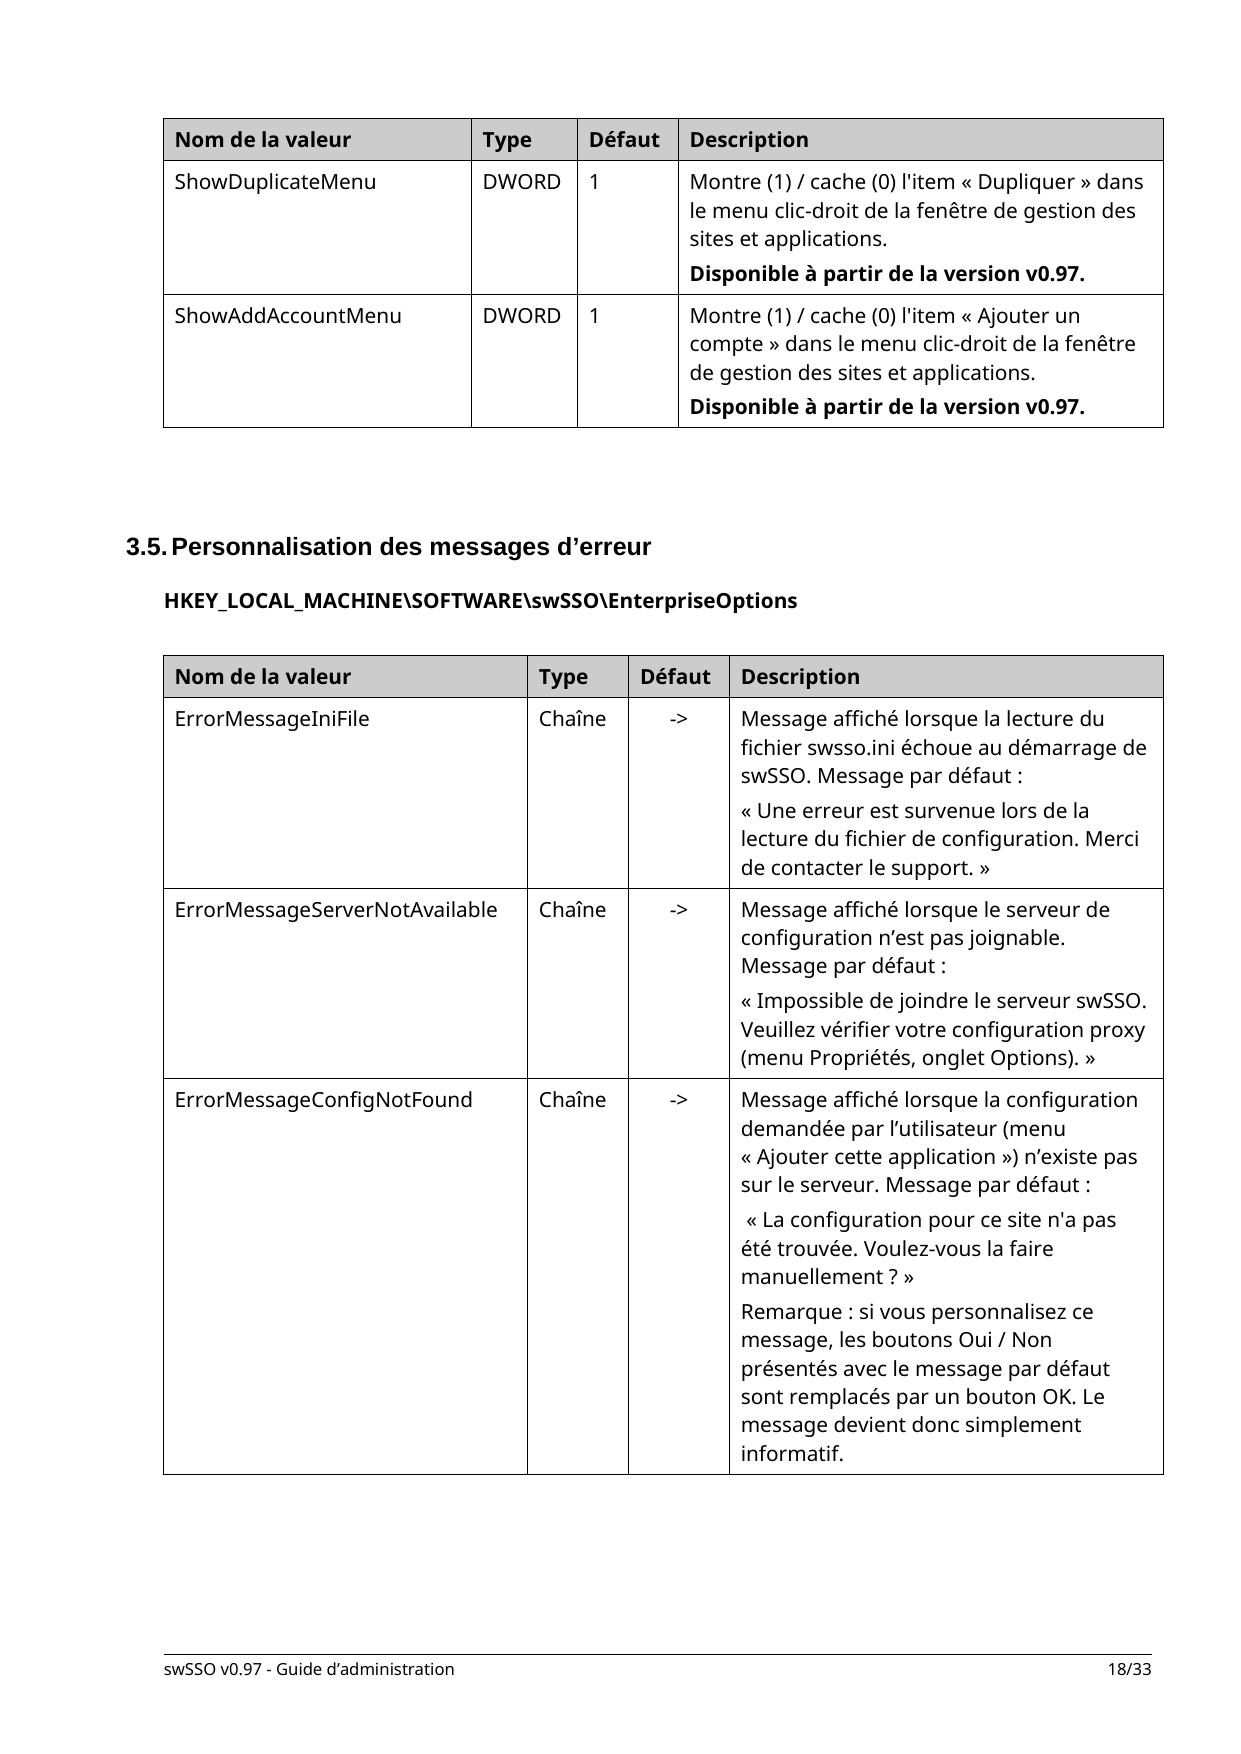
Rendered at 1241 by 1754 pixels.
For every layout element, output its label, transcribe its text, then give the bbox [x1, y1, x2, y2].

table_header Nom de la valeur [164, 656, 527, 697]
table_cell Chaîne [528, 1079, 628, 1474]
table_cell -> [629, 889, 729, 1078]
table_cell Message affiché lorsque la configuration demandée par l’utilisateur (menu « Ajouter cette application ») n’existe pas sur le serveur. Message par défaut : « La configuration pour ce site n'a pas été trouvée. Voulez-vous la faire manuellement ? » Remarque : si vous personnalisez ce message, les boutons Oui / Non présentés avec le message par défaut sont remplacés par un bouton OK. Le message devient donc simplement informatif. [730, 1079, 1163, 1474]
table_cell Chaîne [528, 889, 628, 1078]
table_cell Montre (1) / cache (0) l'item « Dupliquer » dans le menu clic-droit de la fenêtre de gestion des sites et applications. Disponible à partir de la version v0.97. [679, 161, 1163, 294]
table_header Défaut [578, 119, 678, 160]
table_cell Chaîne [528, 698, 628, 887]
table_cell DWORD [472, 161, 577, 294]
text HKEY_LOCAL_MACHINE\SOFTWARE\swSSO\EnterpriseOptions [164, 586, 1152, 614]
table_cell ErrorMessageConfigNotFound [164, 1079, 527, 1474]
table_header Type [472, 119, 577, 160]
table_header Type [528, 656, 628, 697]
subtitle Personnalisation des messages d’erreur [126, 532, 1152, 561]
table_cell -> [629, 698, 729, 887]
table_header Nom de la valeur [164, 119, 471, 160]
table_cell 1 [578, 161, 678, 294]
table_cell Montre (1) / cache (0) l'item « Ajouter un compte » dans le menu clic-droit de la fenêtre de gestion des sites et applications. Disponible à partir de la version v0.97. [679, 295, 1163, 427]
table_cell ShowDuplicateMenu [164, 161, 471, 294]
table_cell DWORD [472, 295, 577, 427]
table_cell Message affiché lorsque le serveur de configuration n’est pas joignable. Message par défaut : « Impossible de joindre le serveur swSSO. Veuillez vérifier votre configuration proxy (menu Propriétés, onglet Options). » [730, 889, 1163, 1078]
table_cell ShowAddAccountMenu [164, 295, 471, 427]
table_cell Message affiché lorsque la lecture du fichier swsso.ini échoue au démarrage de swSSO. Message par défaut : « Une erreur est survenue lors de la lecture du fichier de configuration. Merci de contacter le support. » [730, 698, 1163, 887]
table_cell ErrorMessageIniFile [164, 698, 527, 887]
table_cell ErrorMessageServerNotAvailable [164, 889, 527, 1078]
table_cell -> [629, 1079, 729, 1474]
table_header Description [679, 119, 1163, 160]
table_header Description [730, 656, 1163, 697]
table_cell 1 [578, 295, 678, 427]
table_header Défaut [629, 656, 729, 697]
